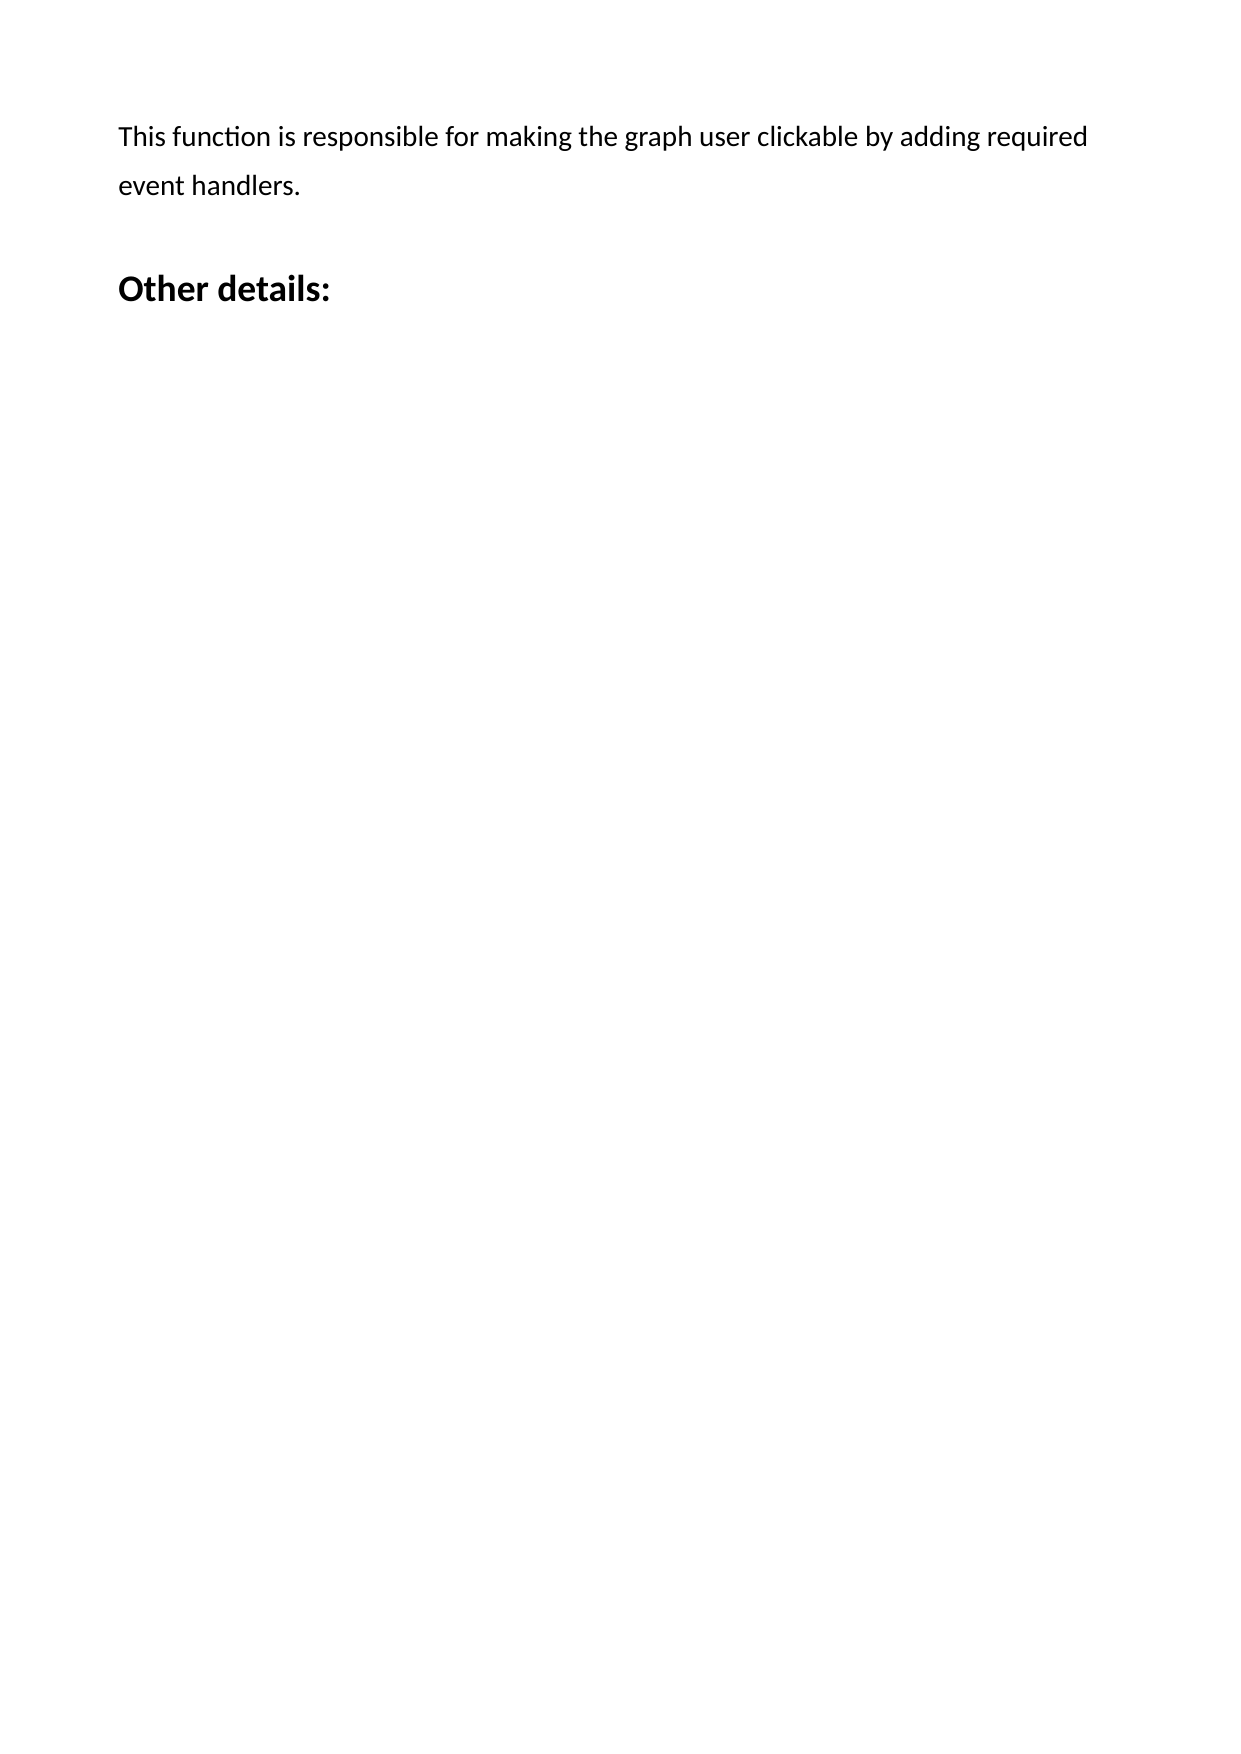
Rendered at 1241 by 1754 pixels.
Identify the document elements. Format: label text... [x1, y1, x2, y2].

text This function is responsible for making the graph user clickable by adding required event handlers. [118, 118, 1122, 203]
text Other details: [118, 265, 1122, 311]
